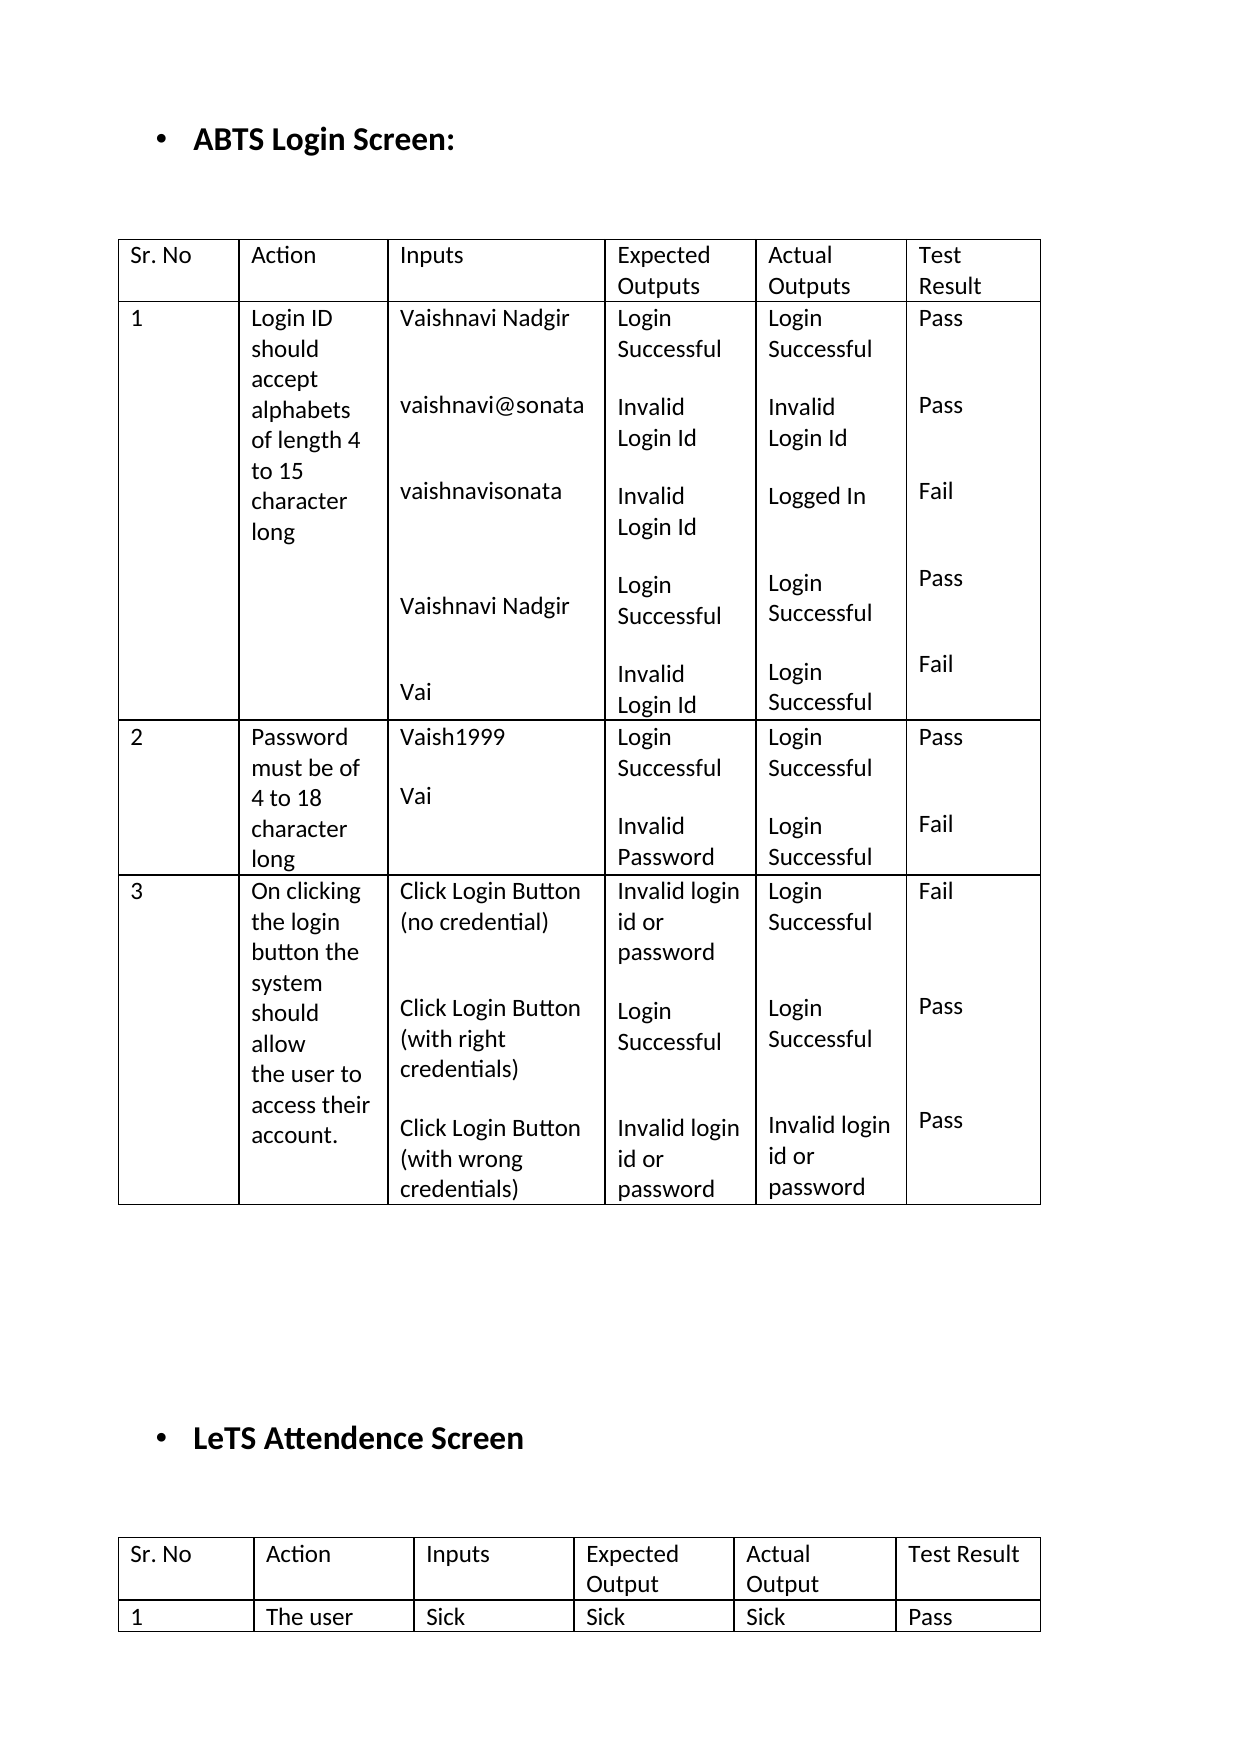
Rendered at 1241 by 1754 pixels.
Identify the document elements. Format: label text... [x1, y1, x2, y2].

table_header Sr. No [119, 240, 238, 301]
table_header Actual Output [735, 1538, 895, 1599]
table_cell 3 [119, 876, 238, 1204]
table_cell The user [255, 1601, 413, 1631]
table_cell Fail Pass Pass [907, 876, 1040, 1204]
table_cell Login Successful Invalid Login Id Logged In Login Successful Login Successful [757, 302, 906, 719]
table_cell Login ID should accept alphabets of length 4 to 15 character long [240, 302, 387, 719]
table_header Expected Outputs [606, 240, 755, 301]
table_header Action [255, 1538, 413, 1599]
table_cell Click Login Button (no credential) Click Login Button (with right credentials) Click Login Button (with wrong credentials) [389, 876, 604, 1204]
table_cell Sick [735, 1601, 895, 1631]
table_cell Password must be of 4 to 18 character long [240, 721, 387, 874]
table_cell 2 [119, 721, 238, 874]
table_cell 1 [119, 302, 238, 719]
table_header Actual Outputs [757, 240, 906, 301]
table_cell Login Successful Invalid Password [606, 721, 755, 874]
list LeTS Attendence Screen [156, 1417, 1122, 1457]
table_cell Invalid login id or password Login Successful Invalid login id or password [606, 876, 755, 1204]
table_header Expected Output [575, 1538, 733, 1599]
table_header Sr. No [119, 1538, 253, 1599]
table_cell Sick [415, 1601, 573, 1631]
table_header Inputs [389, 240, 604, 301]
table_cell Pass Fail [907, 721, 1040, 874]
table_header Inputs [415, 1538, 573, 1599]
table_cell Login Successful Login Successful [757, 721, 906, 874]
table_cell On clicking the login button the system should allow the user to access their account. [240, 876, 387, 1204]
table_cell Vaish1999 Vai [389, 721, 604, 874]
table_cell 1 [119, 1601, 253, 1631]
list ABTS Login Screen: [156, 118, 1122, 159]
table_cell Sick [575, 1601, 733, 1631]
table_header Action [240, 240, 387, 301]
table_cell Pass [897, 1601, 1040, 1631]
table_header Test Result [907, 240, 1040, 301]
table_header Test Result [897, 1538, 1040, 1599]
table_cell Vaishnavi Nadgir vaishnavi@sonata vaishnavisonata Vaishnavi Nadgir Vai [389, 302, 604, 719]
table_cell Login Successful Invalid Login Id Invalid Login Id Login Successful Invalid Login Id [606, 302, 755, 719]
table_cell Pass Pass Fail Pass Fail [907, 302, 1040, 719]
table_cell Login Successful Login Successful Invalid login id or password [757, 876, 906, 1204]
